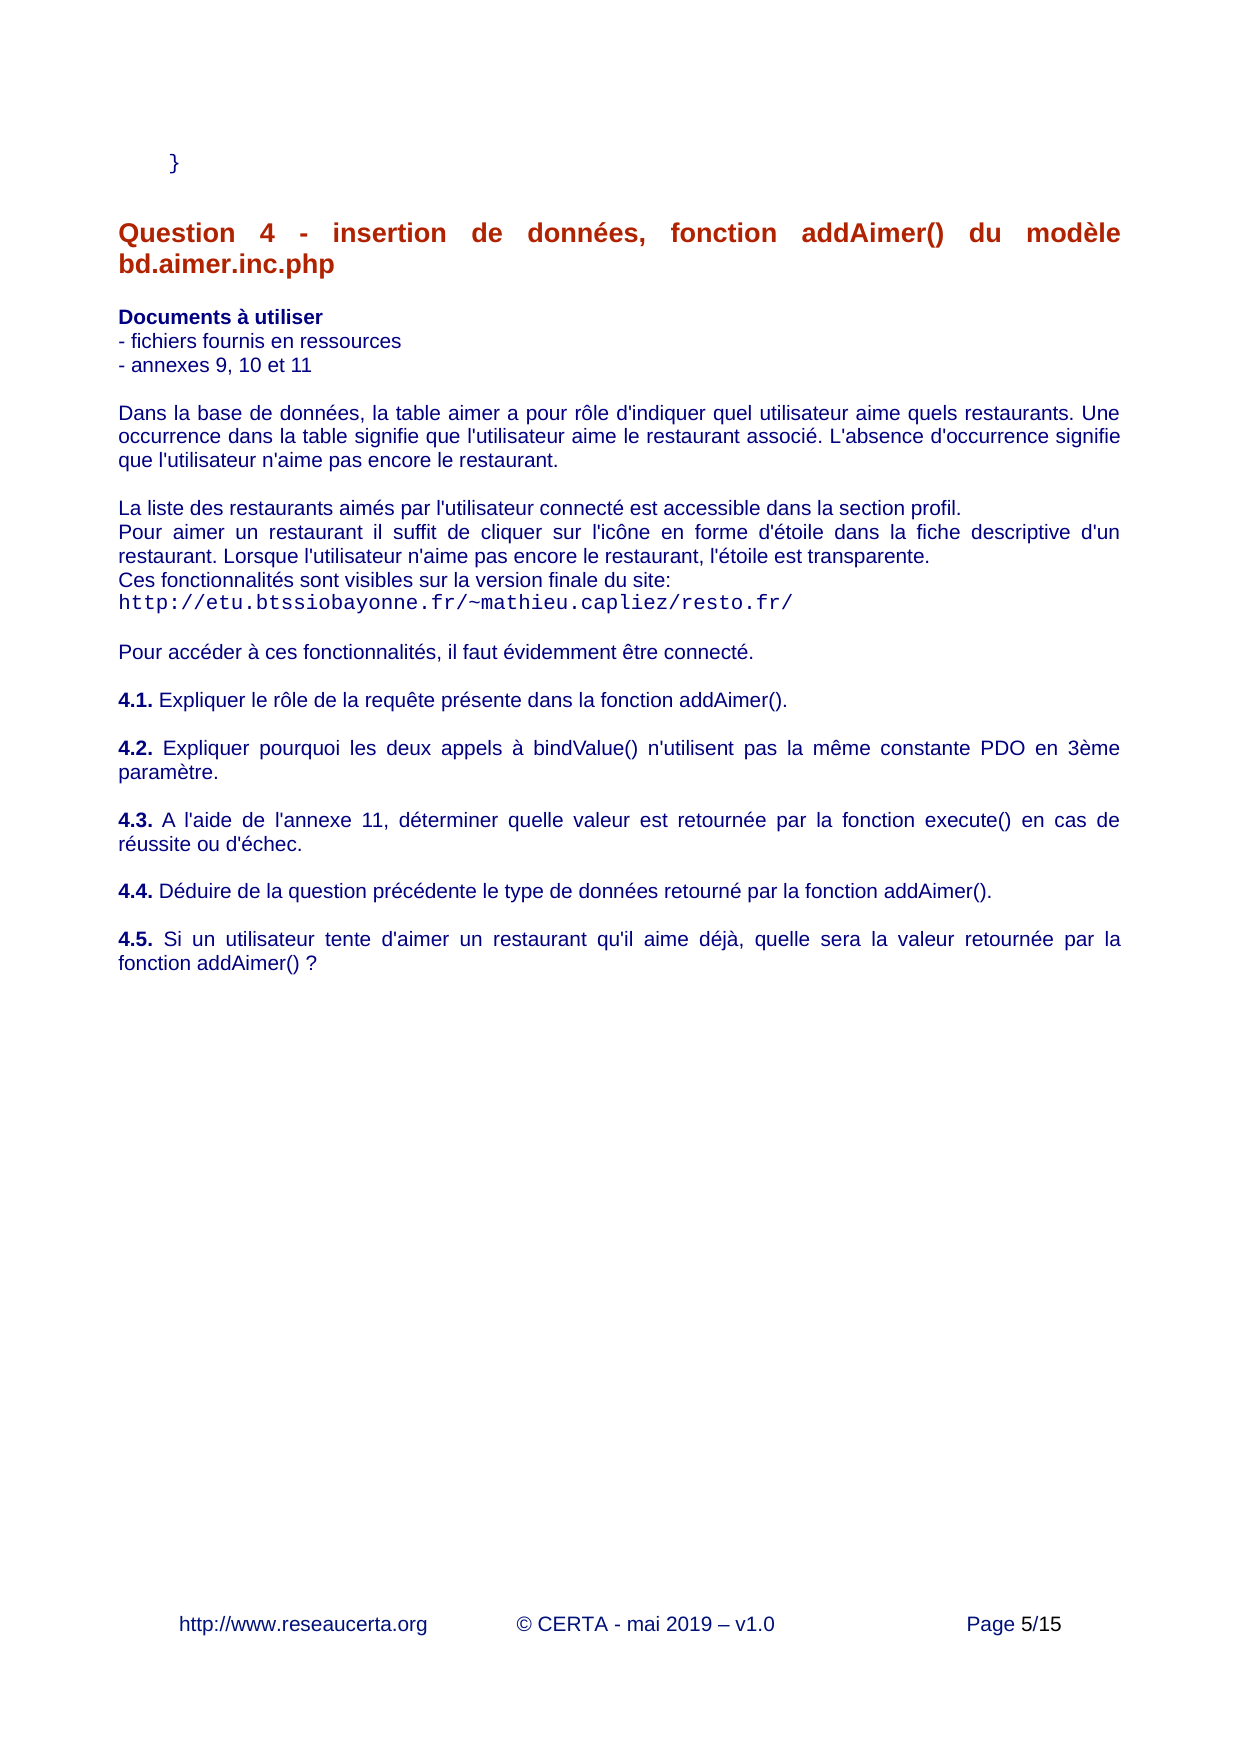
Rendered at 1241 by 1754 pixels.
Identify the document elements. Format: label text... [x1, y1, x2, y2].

text La liste des restaurants aimés par l'utilisateur connecté est accessible dans la section profil. [118, 496, 1122, 520]
text Documents à utiliser [118, 304, 1122, 328]
text 4.5. Si un utilisateur tente d'aimer un restaurant qu'il aime déjà, quelle sera la valeur retournée par la fonction addAimer() ? [118, 927, 1122, 975]
text Question 4 - insertion de données, fonction addAimer() du modèle bd.aimer.inc.php [118, 217, 1122, 279]
text - annexes 9, 10 et 11 [118, 352, 1122, 376]
text } [118, 152, 1122, 176]
text http://etu.btssiobayonne.fr/~mathieu.capliez/resto.fr/ [118, 592, 1122, 616]
text Ces fonctionnalités sont visibles sur la version finale du site: [118, 568, 1122, 592]
text Pour accéder à ces fonctionnalités, il faut évidemment être connecté. [118, 640, 1122, 664]
text 4.1. Expliquer le rôle de la requête présente dans la fonction addAimer(). [118, 688, 1122, 712]
text Dans la base de données, la table aimer a pour rôle d'indiquer quel utilisateur aime quels restaurants. Une occurrence dans la table signifie que l'utilisateur aime le restaurant associé. L'absence d'occurrence signifie que l'utilisateur n'aime pas encore le restaurant. [118, 400, 1122, 472]
text 4.4. Déduire de la question précédente le type de données retourné par la fonction addAimer(). [118, 879, 1122, 903]
text 4.2. Expliquer pourquoi les deux appels à bindValue() n'utilisent pas la même constante PDO en 3ème paramètre. [118, 736, 1122, 783]
text Pour aimer un restaurant il suffit de cliquer sur l'icône en forme d'étoile dans la fiche descriptive d'un restaurant. Lorsque l'utilisateur n'aime pas encore le restaurant, l'étoile est transparente. [118, 520, 1122, 568]
text 4.3. A l'aide de l'annexe 11, déterminer quelle valeur est retournée par la fonction execute() en cas de réussite ou d'échec. [118, 807, 1122, 855]
text - fichiers fournis en ressources [118, 328, 1122, 352]
